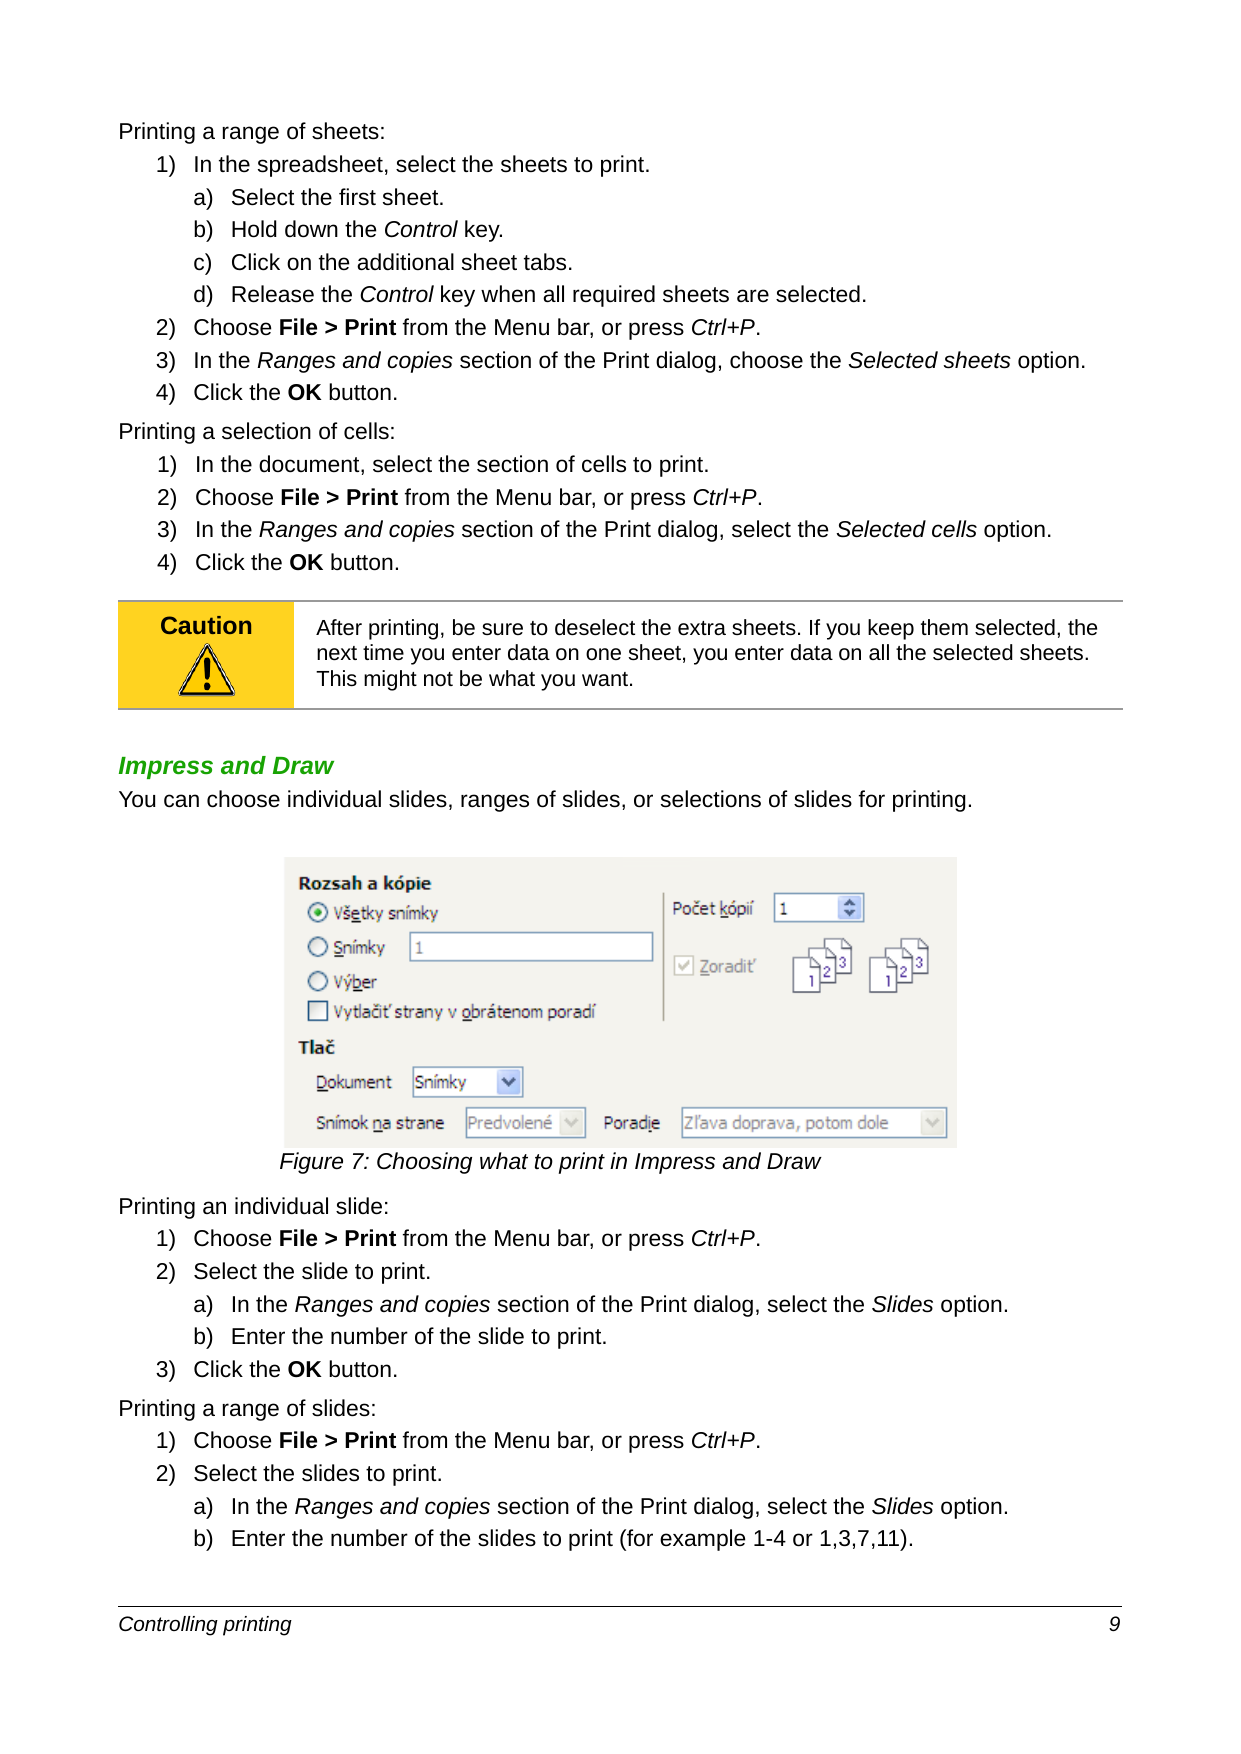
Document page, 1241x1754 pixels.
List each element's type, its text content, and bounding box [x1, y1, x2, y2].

list In the Ranges and copies section of the Print dialog, select the Slides option. [193, 1291, 1122, 1317]
list Enter the number of the slides to print (for example 1-4 or 1,3,7,11). [193, 1525, 1122, 1552]
list Choose File > Print from the Menu bar, or press Ctrl+P. [177, 483, 1122, 510]
table_header After printing, be sure to deselect the extra sheets. If you keep them selected, the next time you enter data on one sheet, you enter data on all the selected sheets. This might not be what you want. [295, 602, 1123, 708]
list Choose File > Print from the Menu bar, or press Ctrl+P. [156, 314, 1122, 340]
list In the Ranges and copies section of the Print dialog, select the Selected cells option. [177, 516, 1122, 542]
list Printing an individual slide: [118, 1193, 1122, 1219]
list Choose File > Print from the Menu bar, or press Ctrl+P. [156, 1427, 1122, 1454]
text You can choose individual slides, ranges of slides, or selections of slides for printing. [118, 786, 1122, 812]
list In the Ranges and copies section of the Print dialog, select the Slides option. [193, 1493, 1122, 1519]
subtitle Impress and Draw [118, 751, 1122, 780]
picture [283, 857, 957, 1148]
list Release the Control key when all required sheets are selected. [193, 281, 1122, 308]
list Select the slides to print. [156, 1460, 1122, 1486]
list Hold down the Control key. [193, 216, 1122, 242]
picture [174, 639, 239, 700]
text Figure 7: Choosing what to print in Impress and Draw [279, 864, 961, 1174]
list Enter the number of the slide to print. [193, 1323, 1122, 1349]
list In the Ranges and copies section of the Print dialog, choose the Selected sheets option. [156, 347, 1122, 373]
list Printing a range of sheets: [118, 118, 1122, 144]
list Click the OK button. [156, 379, 1122, 406]
list Click the OK button. [156, 1356, 1122, 1382]
list Choose File > Print from the Menu bar, or press Ctrl+P. [156, 1225, 1122, 1252]
list Click the OK button. [177, 549, 1122, 575]
table_header Caution [118, 602, 294, 708]
list Click on the additional sheet tabs. [193, 249, 1122, 275]
list Printing a range of slides: [118, 1395, 1122, 1421]
list Select the first sheet. [193, 183, 1122, 210]
list Select the slide to print. [156, 1258, 1122, 1284]
list Printing a selection of cells: [118, 418, 1122, 444]
list In the document, select the section of cells to print. [177, 451, 1122, 477]
list In the spreadsheet, select the sheets to print. [156, 151, 1122, 177]
